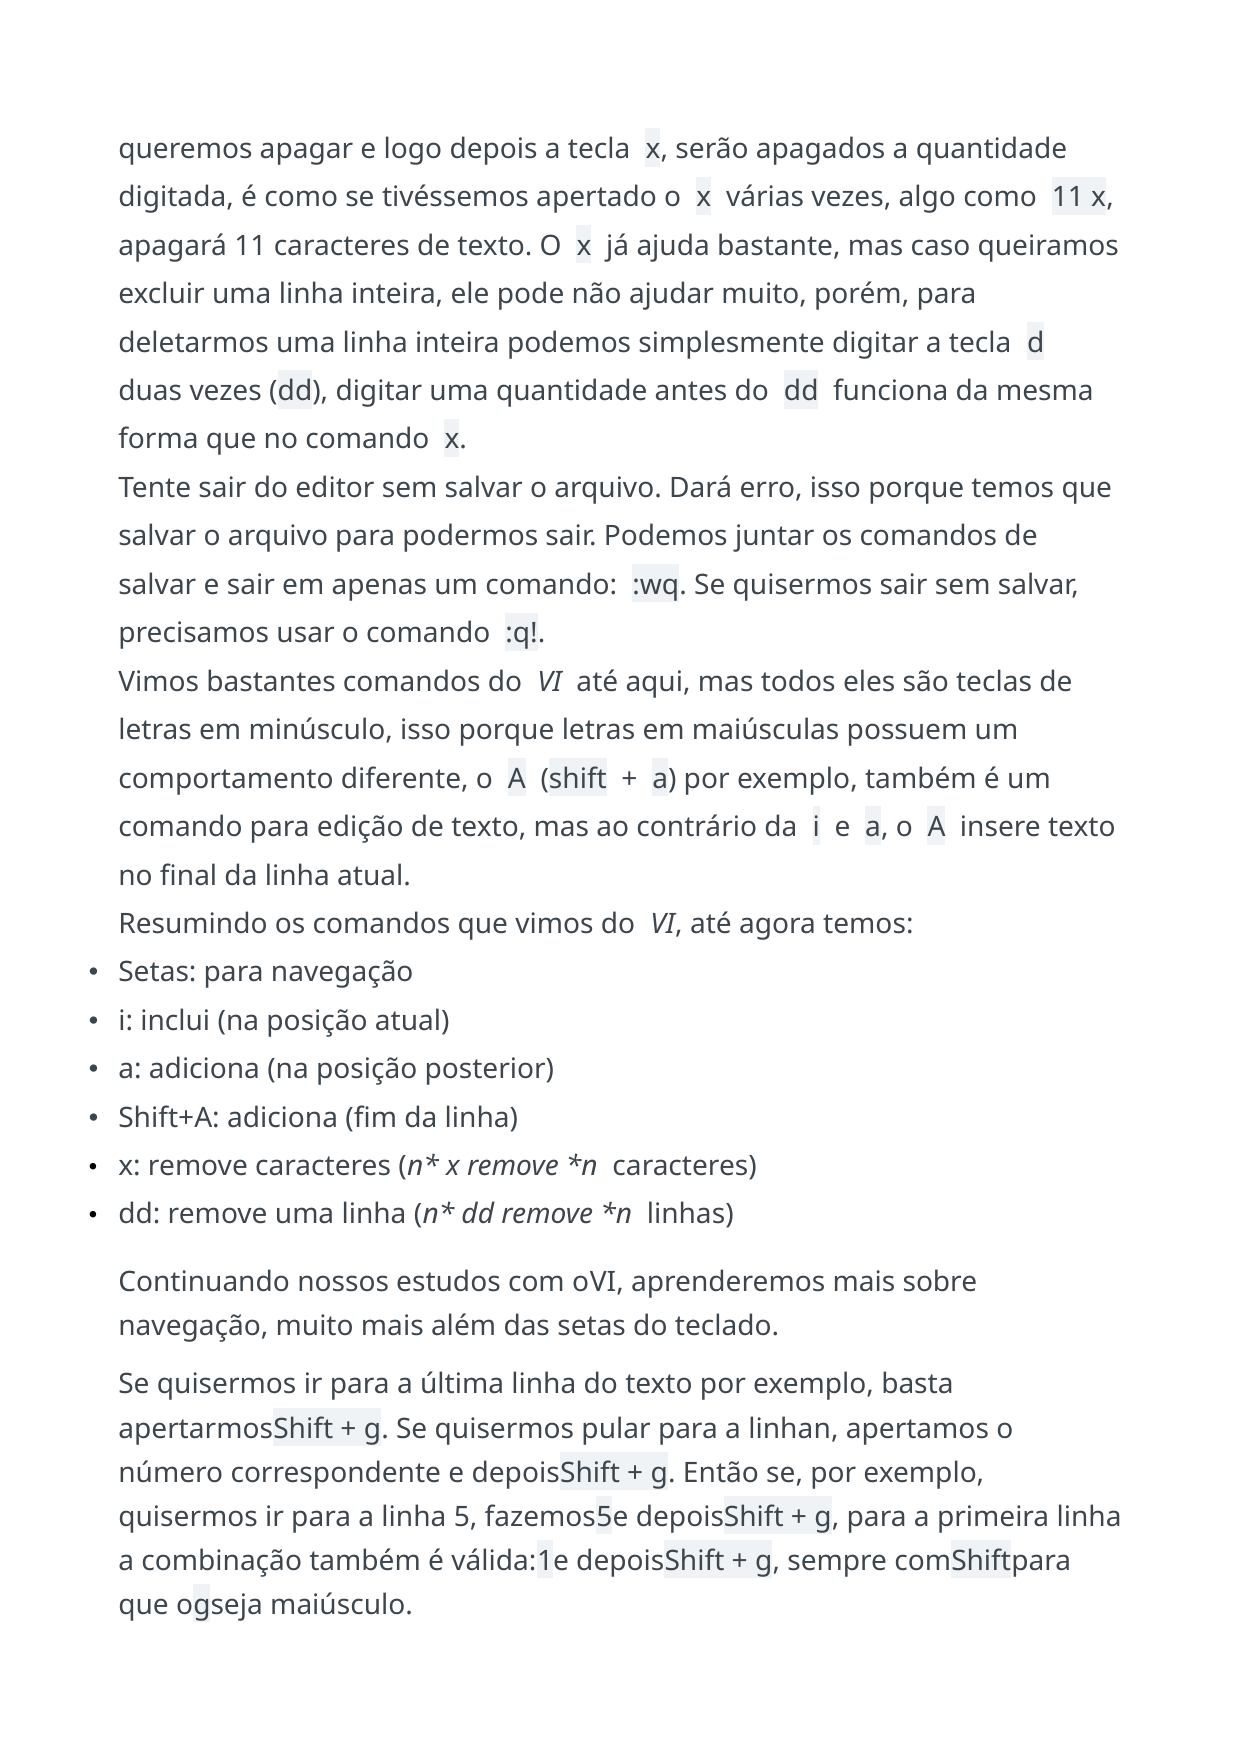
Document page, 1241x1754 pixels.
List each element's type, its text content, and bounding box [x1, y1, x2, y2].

list Setas: para navegação [118, 942, 1122, 990]
list Shift+A: adiciona (fim da linha) [118, 1087, 1122, 1135]
list a: adiciona (na posição posterior) [118, 1038, 1122, 1087]
list dd: remove uma linha (n* dd remove *n linhas) [118, 1184, 1122, 1232]
text Resumindo os comandos que vimos do VI, até agora temos: [118, 893, 1122, 942]
text queremos apagar e logo depois a tecla x, serão apagados a quantidade digitada, é como se tivéssemos apertado o x várias vezes, algo como 11 x, apagará 11 caracteres de texto. O x já ajuda bastante, mas caso queiramos excluir uma linha inteira, ele pode não ajudar muito, porém, para deletarmos uma linha inteira podemos simplesmente digitar a tecla d duas vezes (dd), digitar uma quantidade antes do dd funciona da mesma forma que no comando x. [118, 118, 1122, 457]
text Se quisermos ir para a última linha do texto por exemplo, basta apertarmosShift + g. Se quisermos pular para a linhan, apertamos o número correspondente e depoisShift + g. Então se, por exemplo, quisermos ir para a linha 5, fazemos5e depoisShift + g, para a primeira linha a combinação também é válida:1e depoisShift + g, sempre comShiftpara que ogseja maiúsculo. [118, 1364, 1122, 1622]
list i: inclui (na posição atual) [118, 990, 1122, 1038]
text Vimos bastantes comandos do VI até aqui, mas todos eles são teclas de letras em minúsculo, isso porque letras em maiúsculas possuem um comportamento diferente, o A (shift + a) por exemplo, também é um comando para edição de texto, mas ao contrário da i e a, o A insere texto no final da linha atual. [118, 651, 1122, 893]
text Tente sair do editor sem salvar o arquivo. Dará erro, isso porque temos que salvar o arquivo para podermos sair. Podemos juntar os comandos de salvar e sair em apenas um comando: :wq. Se quisermos sair sem salvar, precisamos usar o comando :q!. [118, 457, 1122, 651]
text Continuando nossos estudos com oVI, aprenderemos mais sobre navegação, muito mais além das setas do teclado. [118, 1261, 1122, 1343]
list x: remove caracteres (n* x remove *n caracteres) [118, 1135, 1122, 1184]
